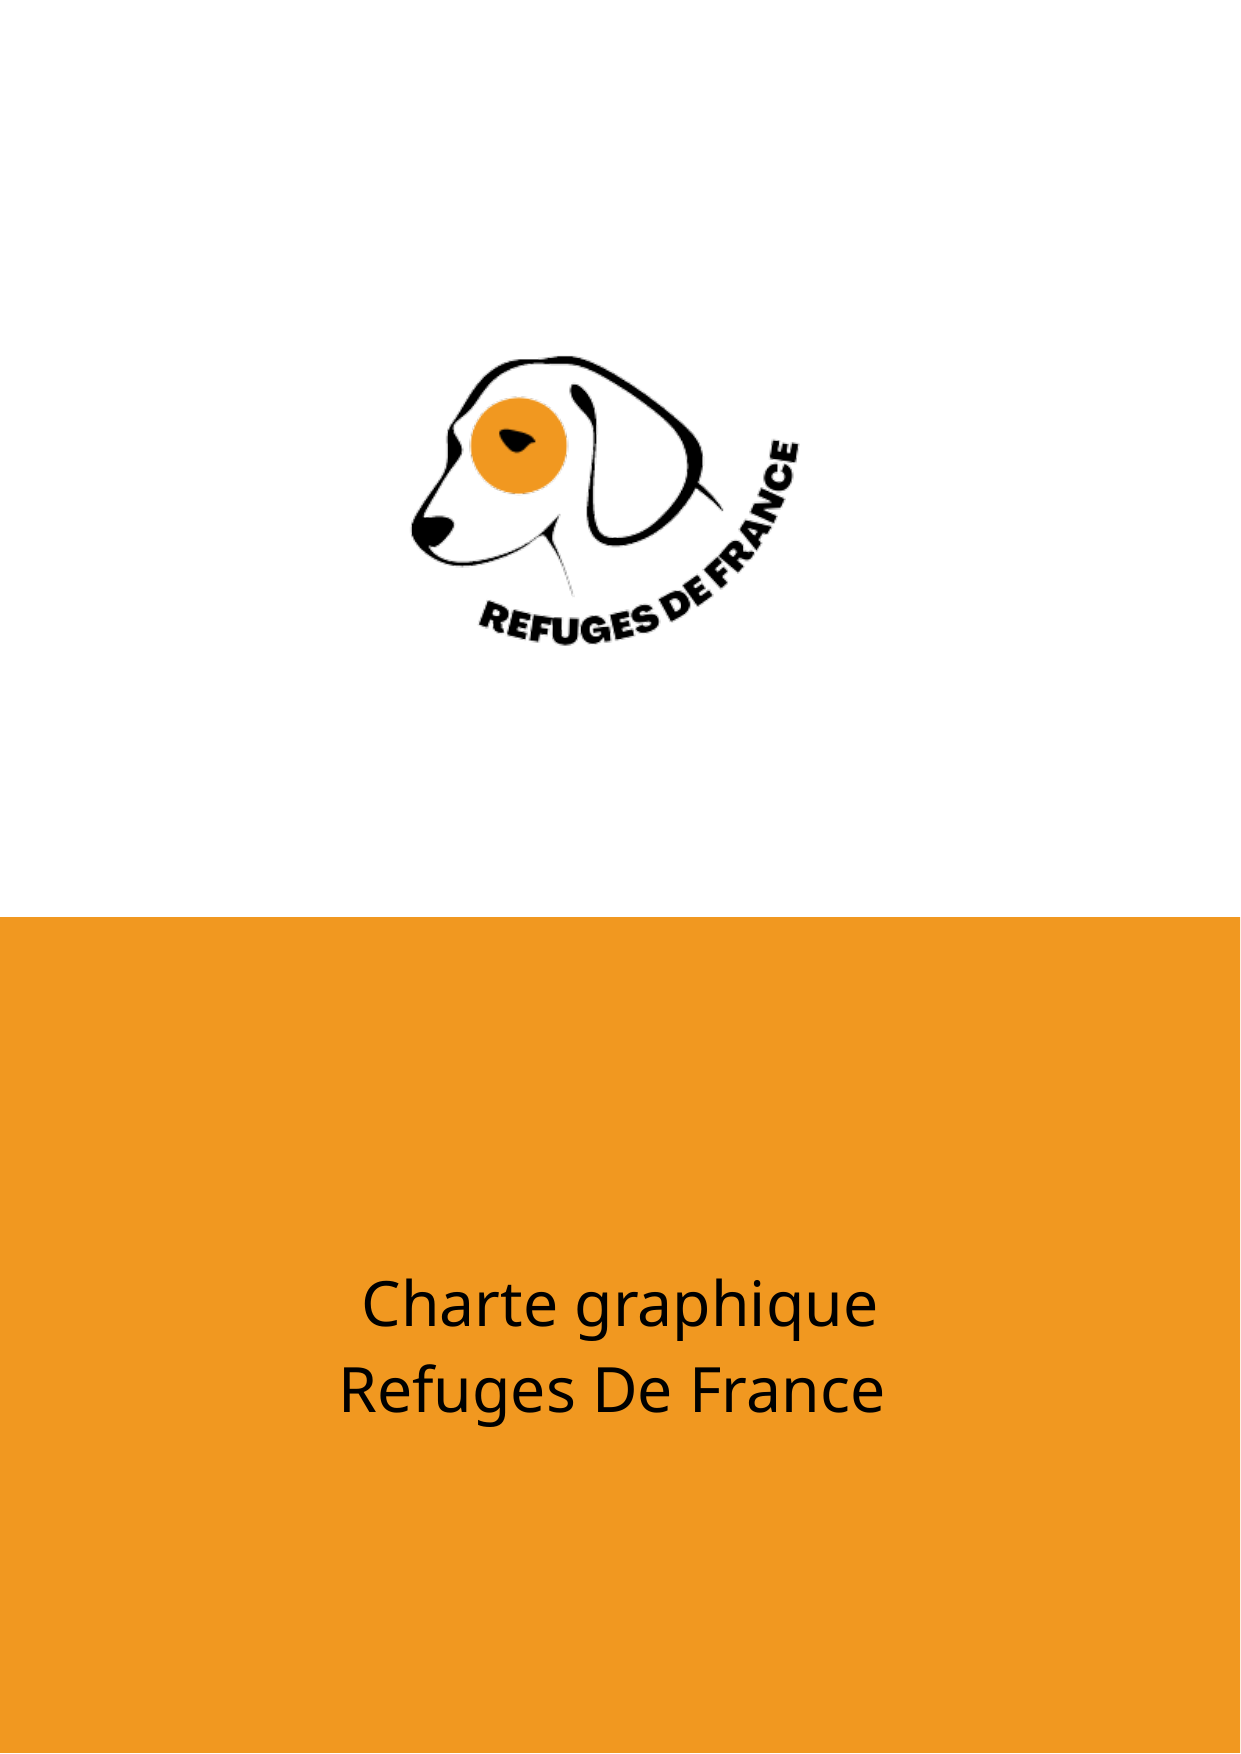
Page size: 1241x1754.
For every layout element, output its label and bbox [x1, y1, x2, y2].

picture [229, 125, 1011, 907]
